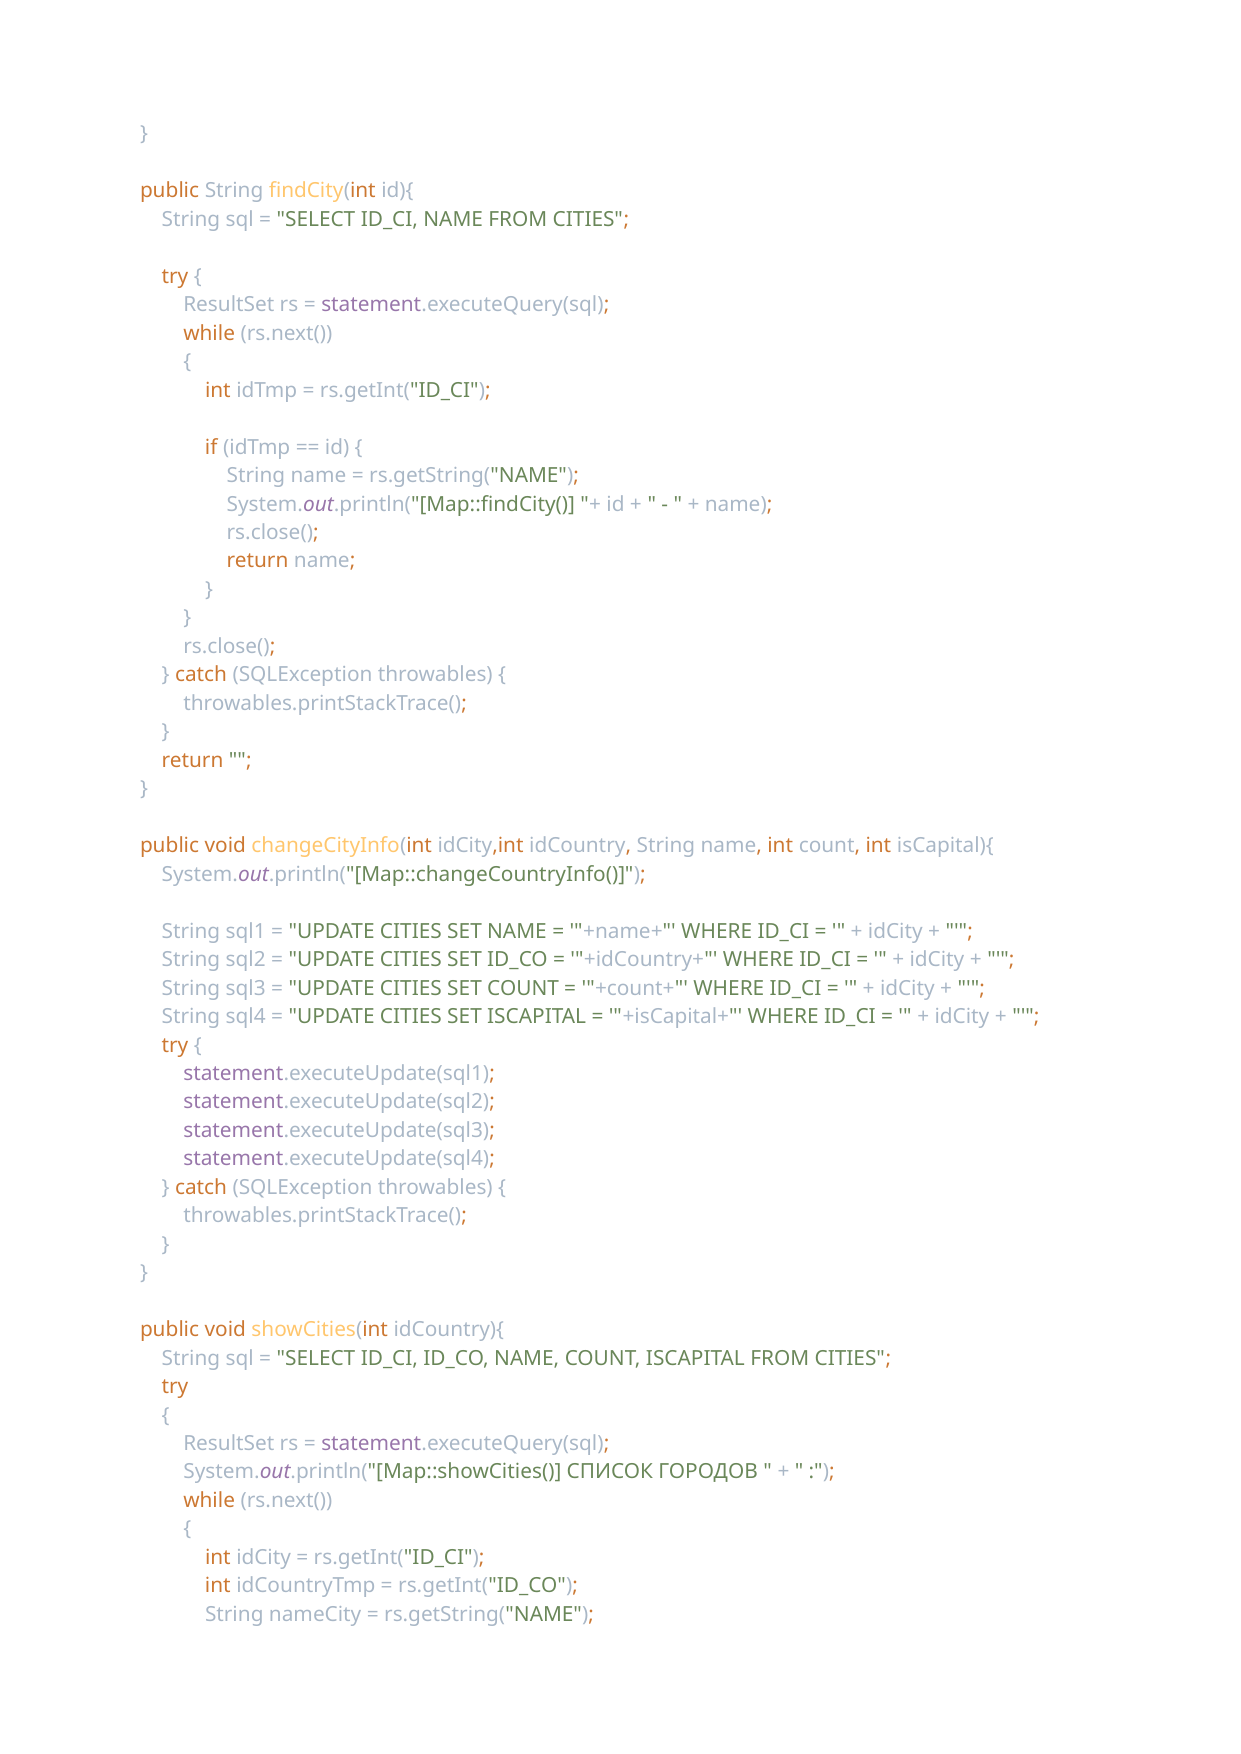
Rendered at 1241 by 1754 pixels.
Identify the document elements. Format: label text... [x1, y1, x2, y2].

text } public String findCity(int id){ String sql = "SELECT ID_CI, NAME FROM CITIES"; try { ResultSet rs = statement.executeQuery(sql); while (rs.next()) { int idTmp = rs.getInt("ID_CI"); if (idTmp == id) { String name = rs.getString("NAME"); System.out.println("[Map::findCity()] "+ id + " - " + name); rs.close(); return name; } } rs.close(); } catch (SQLException throwables) { throwables.printStackTrace(); } return ""; } public void changeCityInfo(int idCity,int idCountry, String name, int count, int isCapital){ System.out.println("[Map::changeCountryInfo()]"); String sql1 = "UPDATE CITIES SET NAME = '"+name+"' WHERE ID_CI = '" + idCity + "'"; String sql2 = "UPDATE CITIES SET ID_CO = '"+idCountry+"' WHERE ID_CI = '" + idCity + "'"; String sql3 = "UPDATE CITIES SET COUNT = '"+count+"' WHERE ID_CI = '" + idCity + "'"; String sql4 = "UPDATE CITIES SET ISCAPITAL = '"+isCapital+"' WHERE ID_CI = '" + idCity + "'"; try { statement.executeUpdate(sql1); statement.executeUpdate(sql2); statement.executeUpdate(sql3); statement.executeUpdate(sql4); } catch (SQLException throwables) { throwables.printStackTrace(); } } public void showCities(int idCountry){ String sql = "SELECT ID_CI, ID_CO, NAME, COUNT, ISCAPITAL FROM CITIES"; try { ResultSet rs = statement.executeQuery(sql); System.out.println("[Map::showCities()] СПИСОК ГОРОДОВ " + " :"); while (rs.next()) { int idCity = rs.getInt("ID_CI"); int idCountryTmp = rs.getInt("ID_CO"); String nameCity = rs.getString("NAME"); [118, 118, 1122, 1627]
